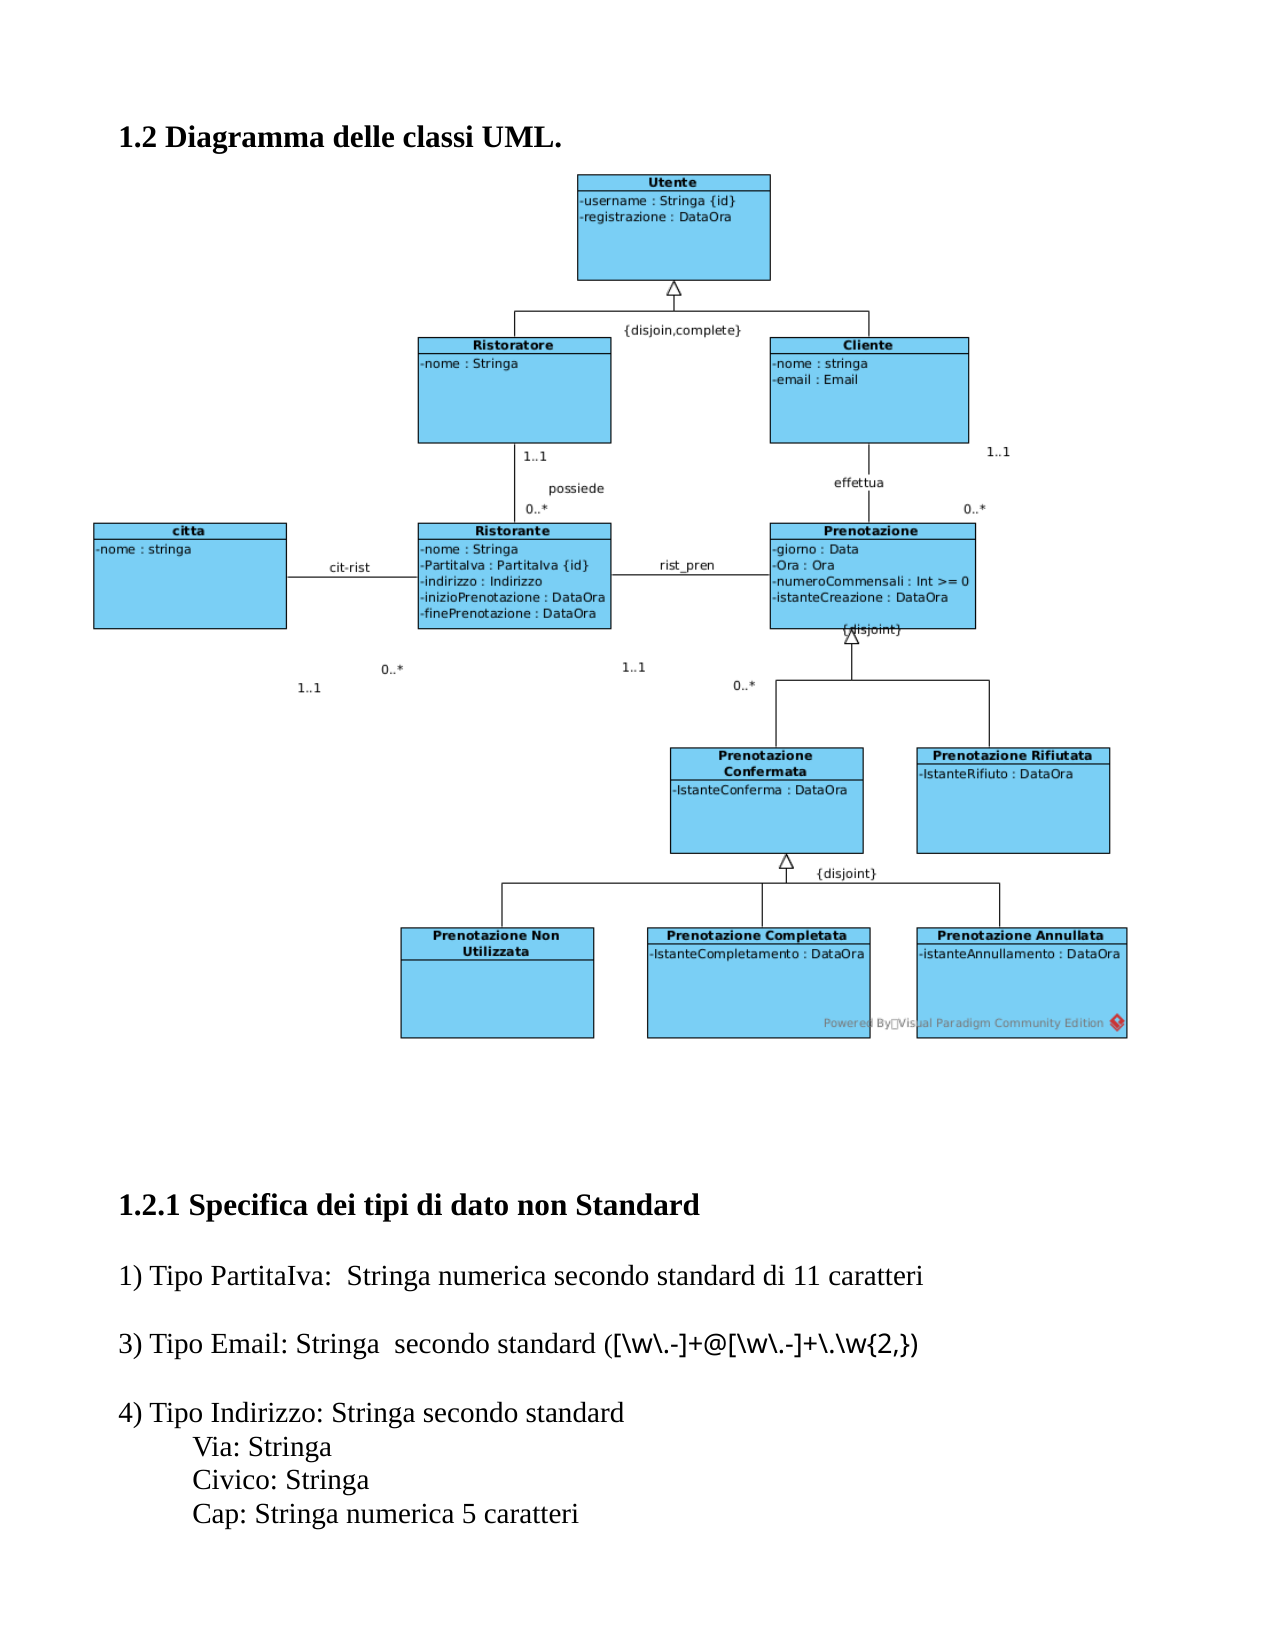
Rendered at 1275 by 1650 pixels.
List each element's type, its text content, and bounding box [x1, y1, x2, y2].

text 1) Tipo PartitaIva: Stringa numerica secondo standard di 11 caratteri [118, 1258, 1157, 1291]
text Civico: Stringa [118, 1462, 1157, 1496]
picture [91, 172, 1131, 1042]
text Via: Stringa [118, 1429, 1157, 1462]
text 1.2.1 Specifica dei tipi di dato non Standard [118, 1186, 1157, 1222]
text Cap: Stringa numerica 5 caratteri [118, 1496, 1157, 1529]
text 1.2 Diagramma delle classi UML. [118, 118, 1157, 154]
text 4) Tipo Indirizzo: Stringa secondo standard [118, 1395, 1157, 1429]
text 3) Tipo Email: Stringa secondo standard ([\w\.-]+@[\w\.-]+\.\w{2,}) [118, 1325, 1157, 1362]
